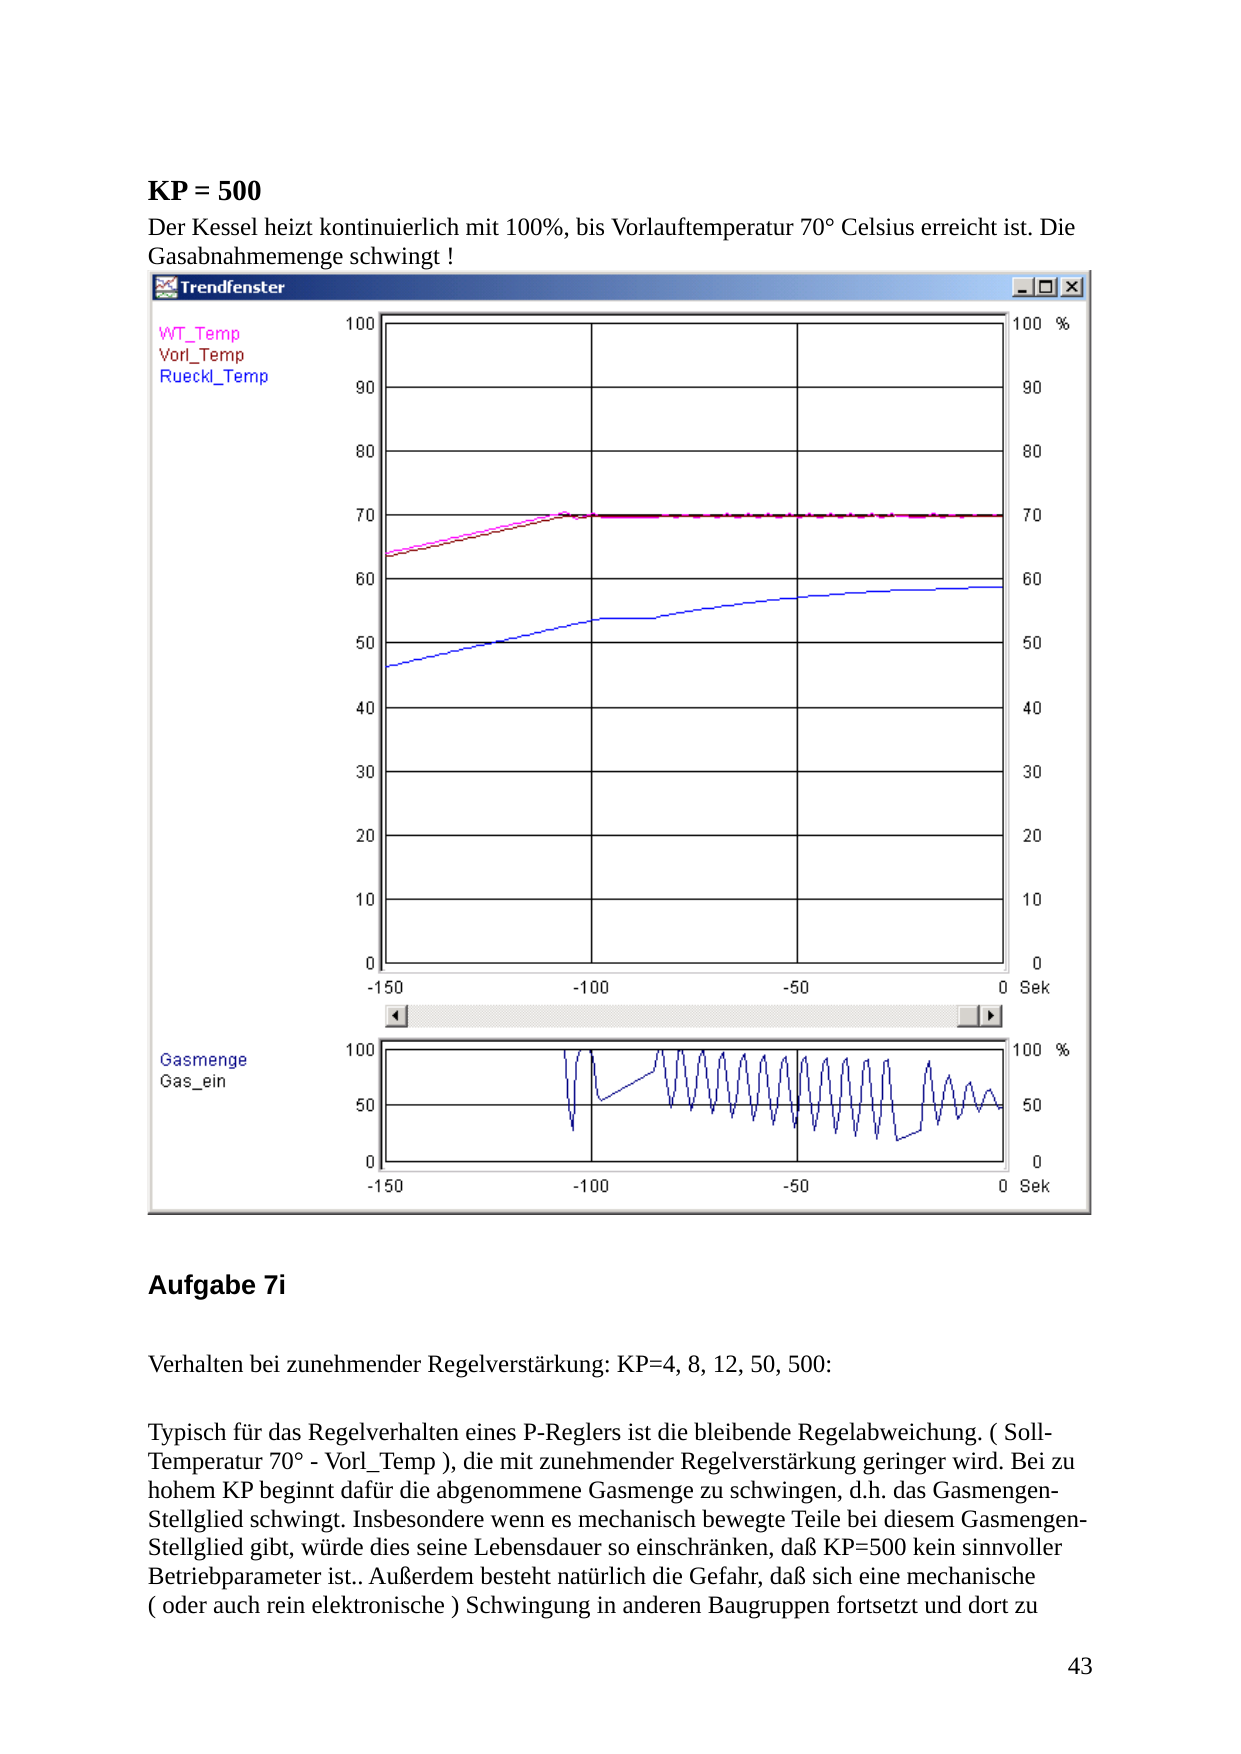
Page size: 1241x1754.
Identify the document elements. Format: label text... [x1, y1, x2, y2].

picture [147, 270, 1092, 1215]
text Verhalten bei zunehmender Regelverstärkung: KP=4, 8, 12, 50, 500: [148, 1349, 1093, 1378]
text Typisch für das Regelverhalten eines P-Reglers ist die bleibende Regelabweichung. ( Soll-Temperatur 70° - Vorl_Temp ), die mit zunehmender Regelverstärkung geringer wird. Bei zu hohem KP beginnt dafür die abgenommene Gasmenge zu schwingen, d.h. das Gasmengen-Stellglied schwingt. Insbesondere wenn es mechanisch bewegte Teile bei diesem Gasmengen-Stellglied gibt, würde dies seine Lebensdauer so einschränken, daß KP=500 kein sinnvoller Betriebparameter ist.. Außerdem besteht natürlich die Gefahr, daß sich eine mechanische ( oder auch rein elektronische ) Schwingung in anderen Baugruppen fortsetzt und dort zu [148, 1417, 1093, 1619]
text Der Kessel heizt kontinuierlich mit 100%, bis Vorlauftemperatur 70° Celsius erreicht ist. Die Gasabnahmemenge schwingt ! [148, 212, 1093, 270]
subtitle Aufgabe 7i [148, 1269, 1093, 1300]
subtitle KP = 500 [148, 173, 1093, 206]
